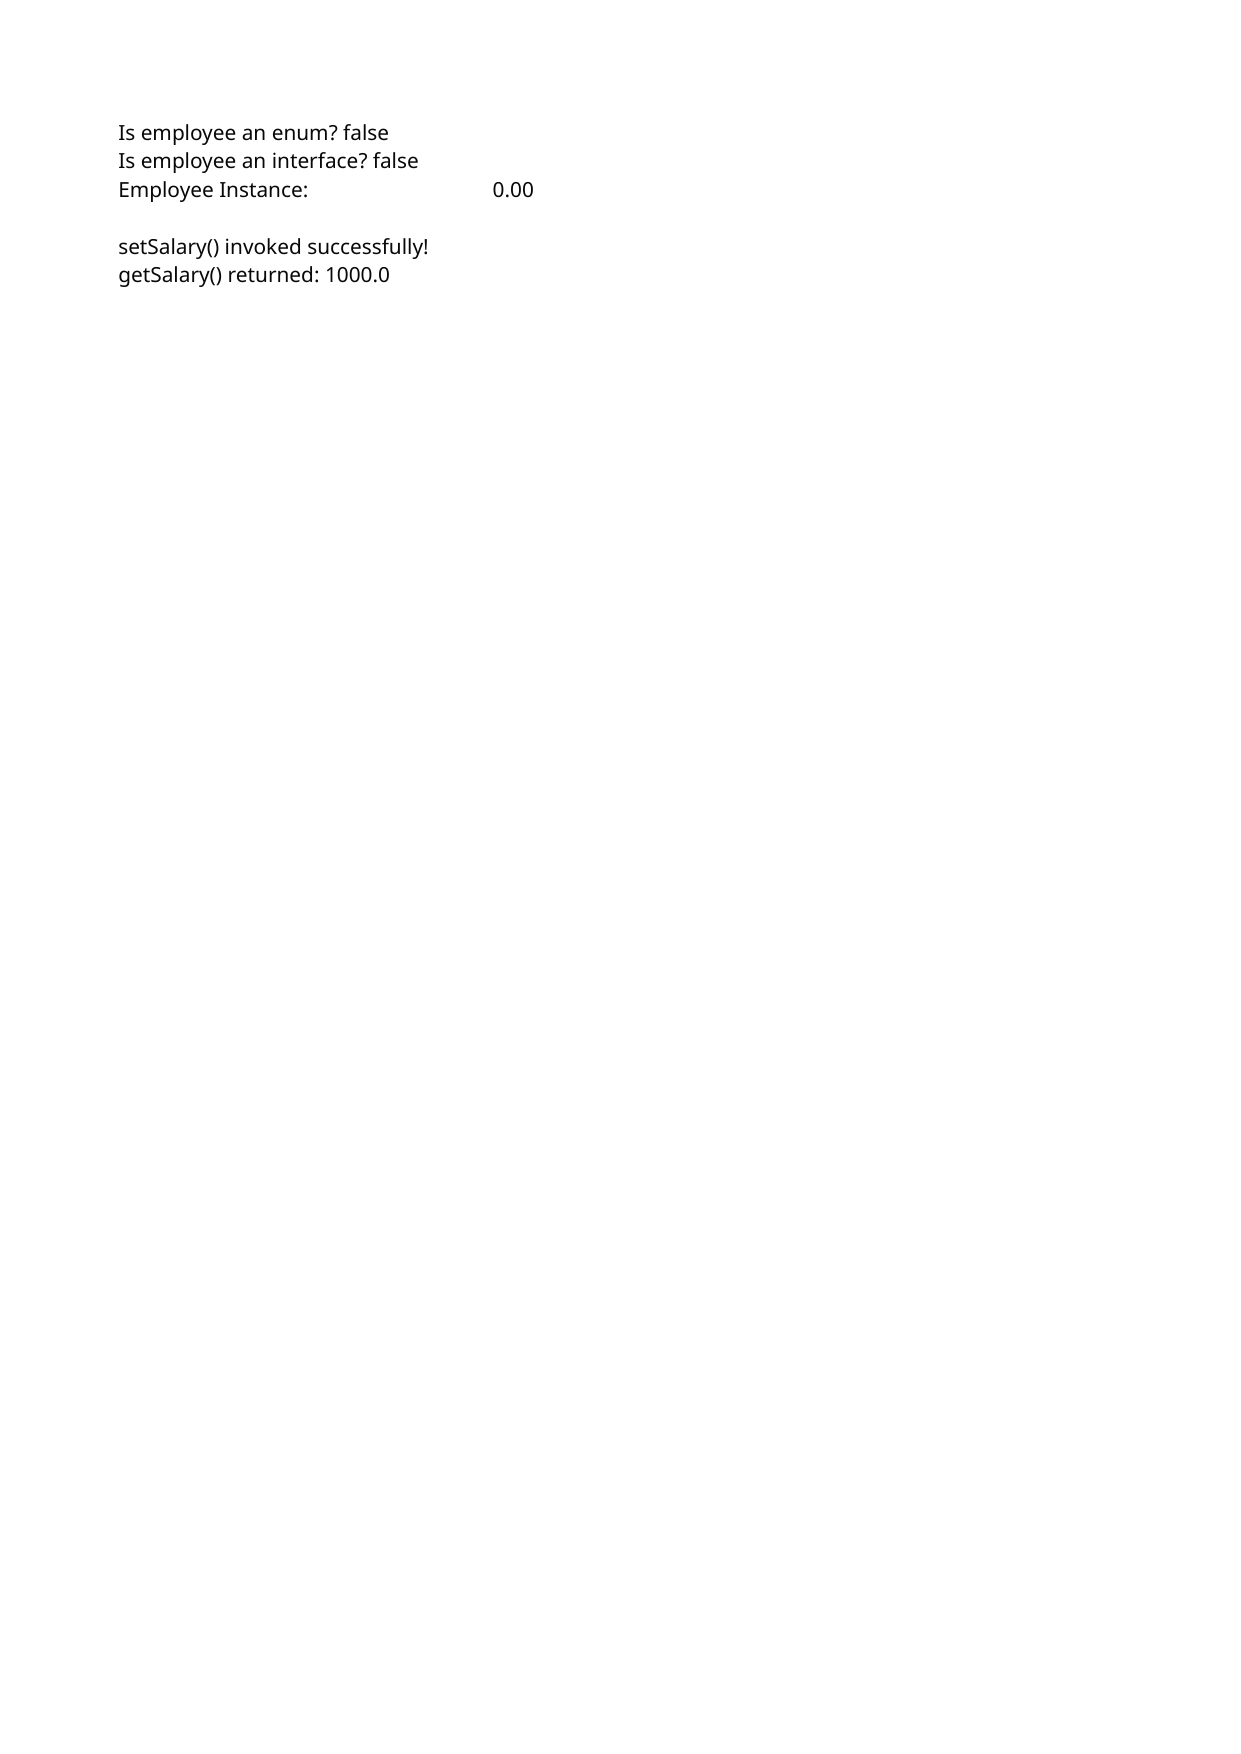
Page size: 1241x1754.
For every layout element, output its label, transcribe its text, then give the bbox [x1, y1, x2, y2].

text setSalary() invoked successfully! [118, 232, 1122, 261]
text getSalary() returned: 1000.0 [118, 261, 1122, 289]
text Employee Instance: 0.00 [118, 175, 1122, 203]
text Is employee an enum? false [118, 118, 1122, 147]
text Is employee an interface? false [118, 147, 1122, 175]
